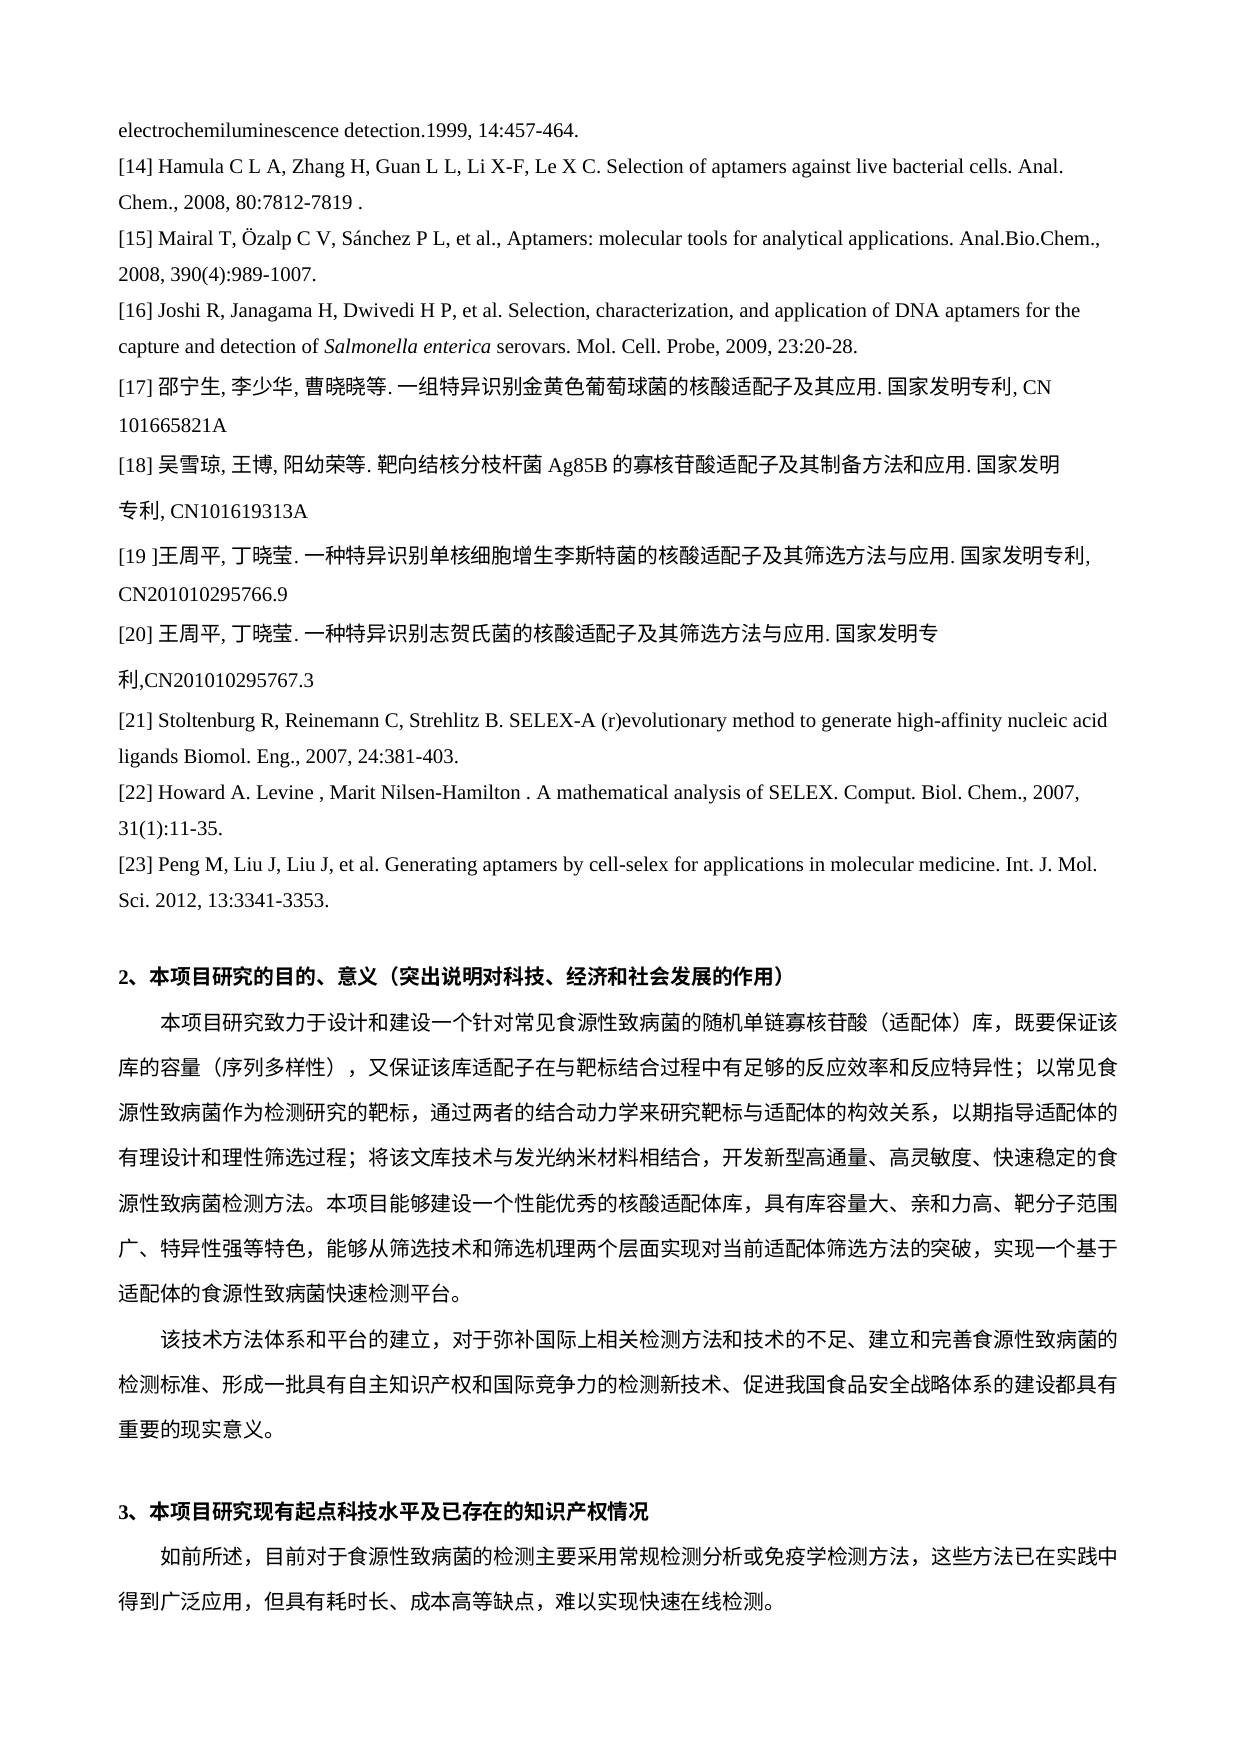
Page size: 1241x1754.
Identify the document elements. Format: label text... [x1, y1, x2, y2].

text [16] Joshi R, Janagama H, Dwivedi H P, et al. Selection, characterization, and application of DNA aptamers for the capture and detection of Salmonella enterica serovars. Mol. Cell. Probe, 2009, 23:20-28. [118, 298, 1122, 358]
text 本项目研究致力于设计和建设一个针对常见食源性致病菌的随机单链寡核苷酸（适配体）库，既要保证该库的容量（序列多样性），又保证该库适配子在与靶标结合过程中有足够的反应效率和反应特异性；以常见食源性致病菌作为检测研究的靶标，通过两者的结合动力学来研究靶标与适配体的构效关系，以期指导适配体的有理设计和理性筛选过程；将该文库技术与发光纳米材料相结合，开发新型高通量、高灵敏度、快速稳定的食源性致病菌检测方法。本项目能够建设一个性能优秀的核酸适配体库，具有库容量大、亲和力高、靶分子范围广、特异性强等特色，能够从筛选技术和筛选机理两个层面实现对当前适配体筛选方法的突破，实现一个基于适配体的食源性致病菌快速检测平台。 [118, 1006, 1122, 1308]
text [21] Stoltenburg R, Reinemann C, Strehlitz B. SELEX-A (r)evolutionary method to generate high-affinity nucleic acid ligands Biomol. Eng., 2007, 24:381-403. [118, 708, 1122, 768]
text 该技术方法体系和平台的建立，对于弥补国际上相关检测方法和技术的不足、建立和完善食源性致病菌的检测标准、形成一批具有自主知识产权和国际竞争力的检测新技术、促进我国食品安全战略体系的建设都具有重要的现实意义。 [118, 1323, 1122, 1444]
text [14] Hamula C L A, Zhang H, Guan L L, Li X-F, Le X C. Selection of aptamers against live bacterial cells. Anal. Chem., 2008, 80:7812-7819 . [118, 154, 1122, 214]
text [15] Mairal T, Özalp C V, Sánchez P L, et al., Aptamers: molecular tools for analytical applications. Anal.Bio.Chem., 2008, 390(4):989-1007. [118, 226, 1122, 286]
text 专利, CN101619313A [118, 494, 1122, 524]
text [22] Howard A. Levine , Marit Nilsen-Hamilton . A mathematical analysis of SELEX. Comput. Biol. Chem., 2007, 31(1):11-35. [118, 780, 1122, 840]
text [19 ]王周平, 丁晓莹. 一种特异识别单核细胞增生李斯特菌的核酸适配子及其筛选方法与应用. 国家发明专利, CN201010295766.9 [118, 539, 1122, 606]
text [18] 吴雪琼, 王博, 阳幼荣等. 靶向结核分枝杆菌Ag85B的寡核苷酸适配子及其制备方法和应用. 国家发明 [118, 449, 1122, 479]
text 如前所述，目前对于食源性致病菌的检测主要采用常规检测分析或免疫学检测方法，这些方法已在实践中得到广泛应用，但具有耗时长、成本高等缺点，难以实现快速在线检测。 [118, 1540, 1122, 1616]
text [17] 邵宁生, 李少华, 曹晓晓等. 一组特异识别金黄色葡萄球菌的核酸适配子及其应用. 国家发明专利, CN 101665821A [118, 370, 1122, 437]
text electrochemiluminescence detection.1999, 14:457-464. [118, 118, 1122, 142]
text [23] Peng M, Liu J, Liu J, et al. Generating aptamers by cell-selex for applications in molecular medicine. Int. J. Mol. Sci. 2012, 13:3341-3353. [118, 852, 1122, 912]
text 2、本项目研究的目的、意义（突出说明对科技、经济和社会发展的作用） [118, 960, 1122, 991]
text [20] 王周平, 丁晓莹. 一种特异识别志贺氏菌的核酸适配子及其筛选方法与应用. 国家发明专利,CN201010295767.3 [118, 617, 1122, 693]
text 3、本项目研究现有起点科技水平及已存在的知识产权情况 [118, 1495, 1122, 1525]
